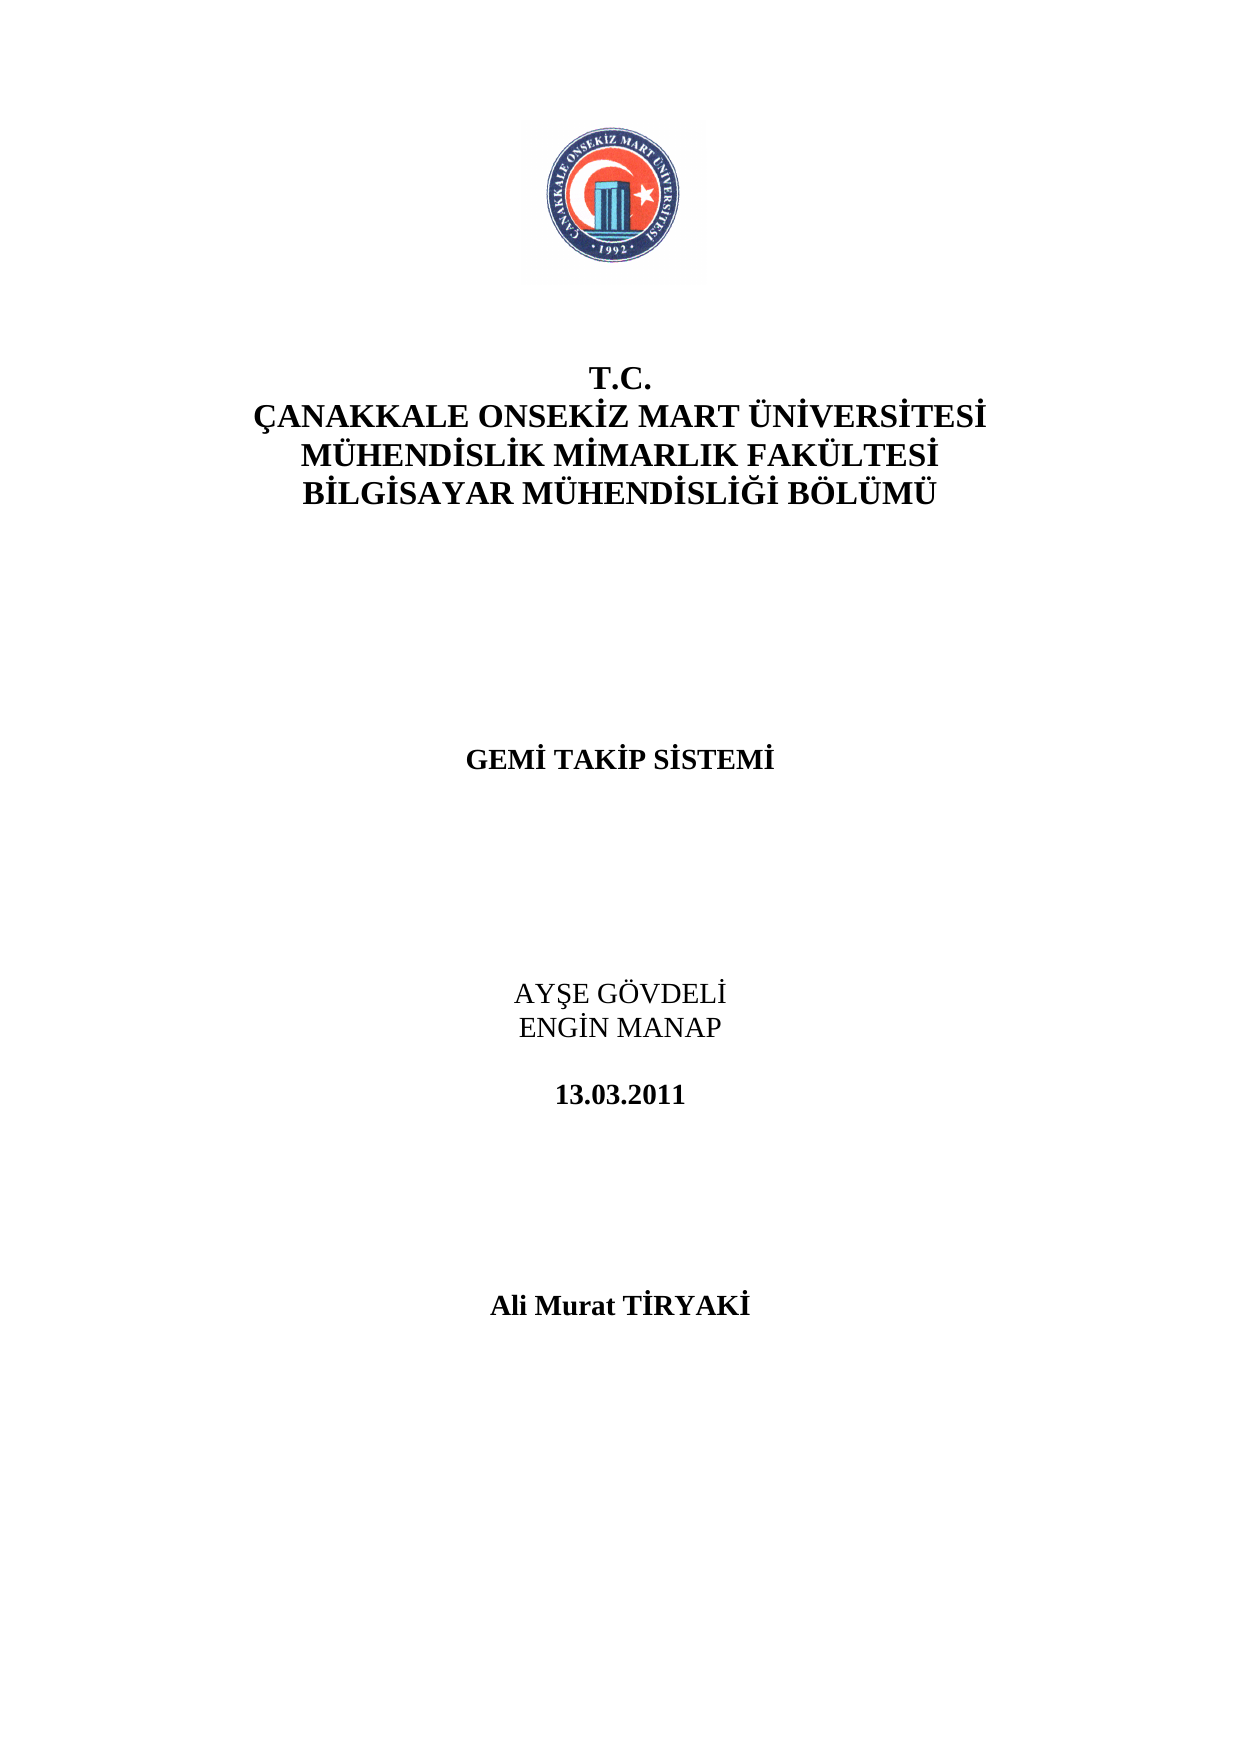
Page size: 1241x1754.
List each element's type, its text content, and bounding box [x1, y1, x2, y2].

text ENGİN MANAP [148, 1010, 1093, 1044]
text BİLGİSAYAR MÜHENDİSLİĞİ BÖLÜMÜ [148, 473, 1093, 512]
picture [521, 120, 707, 285]
text T.C. [148, 358, 1093, 397]
text MÜHENDİSLİK MİMARLIK FAKÜLTESİ [148, 435, 1093, 473]
text ÇANAKKALE ONSEKİZ MART ÜNİVERSİTESİ [148, 397, 1093, 435]
text 13.03.2011 [148, 1077, 1093, 1111]
text GEMİ TAKİP SİSTEMİ [148, 742, 1093, 775]
text Ali Murat TİRYAKİ [148, 1288, 1093, 1322]
text AYŞE GÖVDELİ [148, 977, 1093, 1010]
